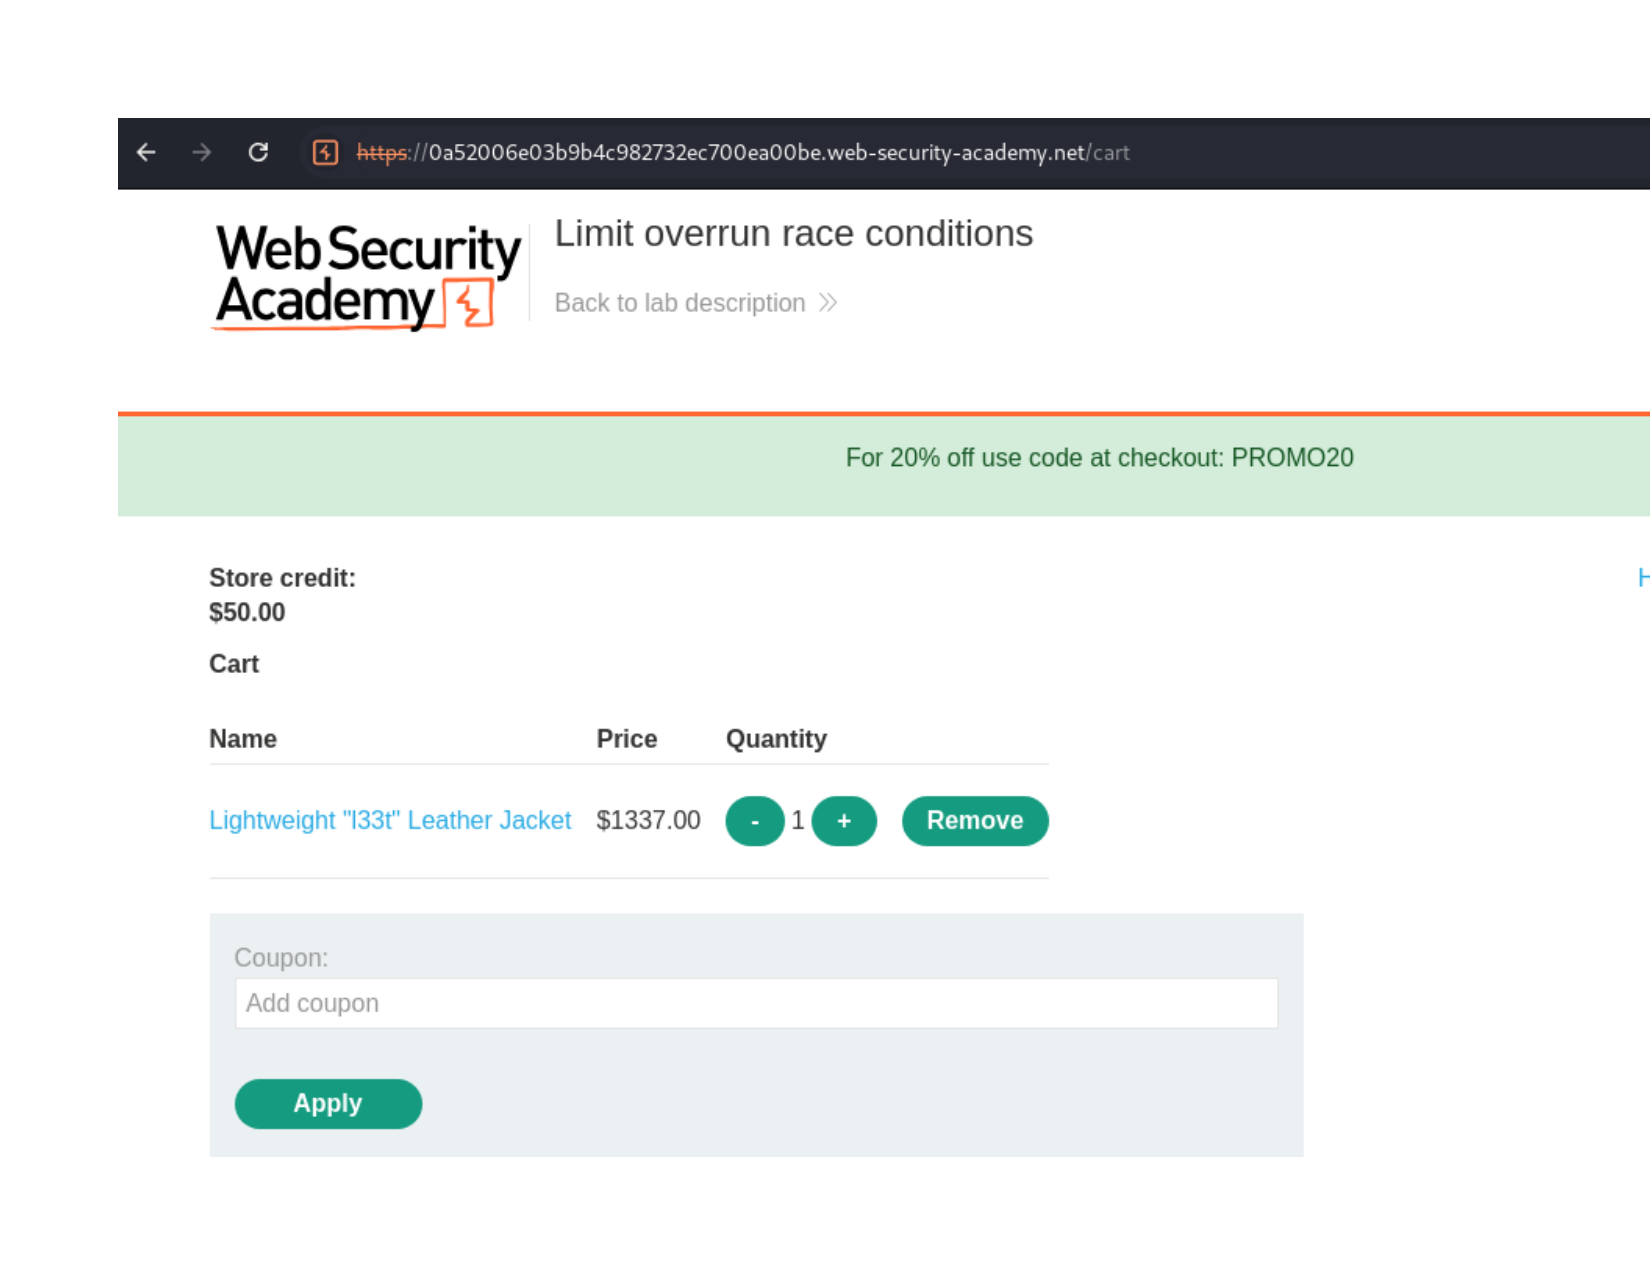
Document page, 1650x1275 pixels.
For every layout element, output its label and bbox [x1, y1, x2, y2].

picture [118, 118, 1650, 1157]
